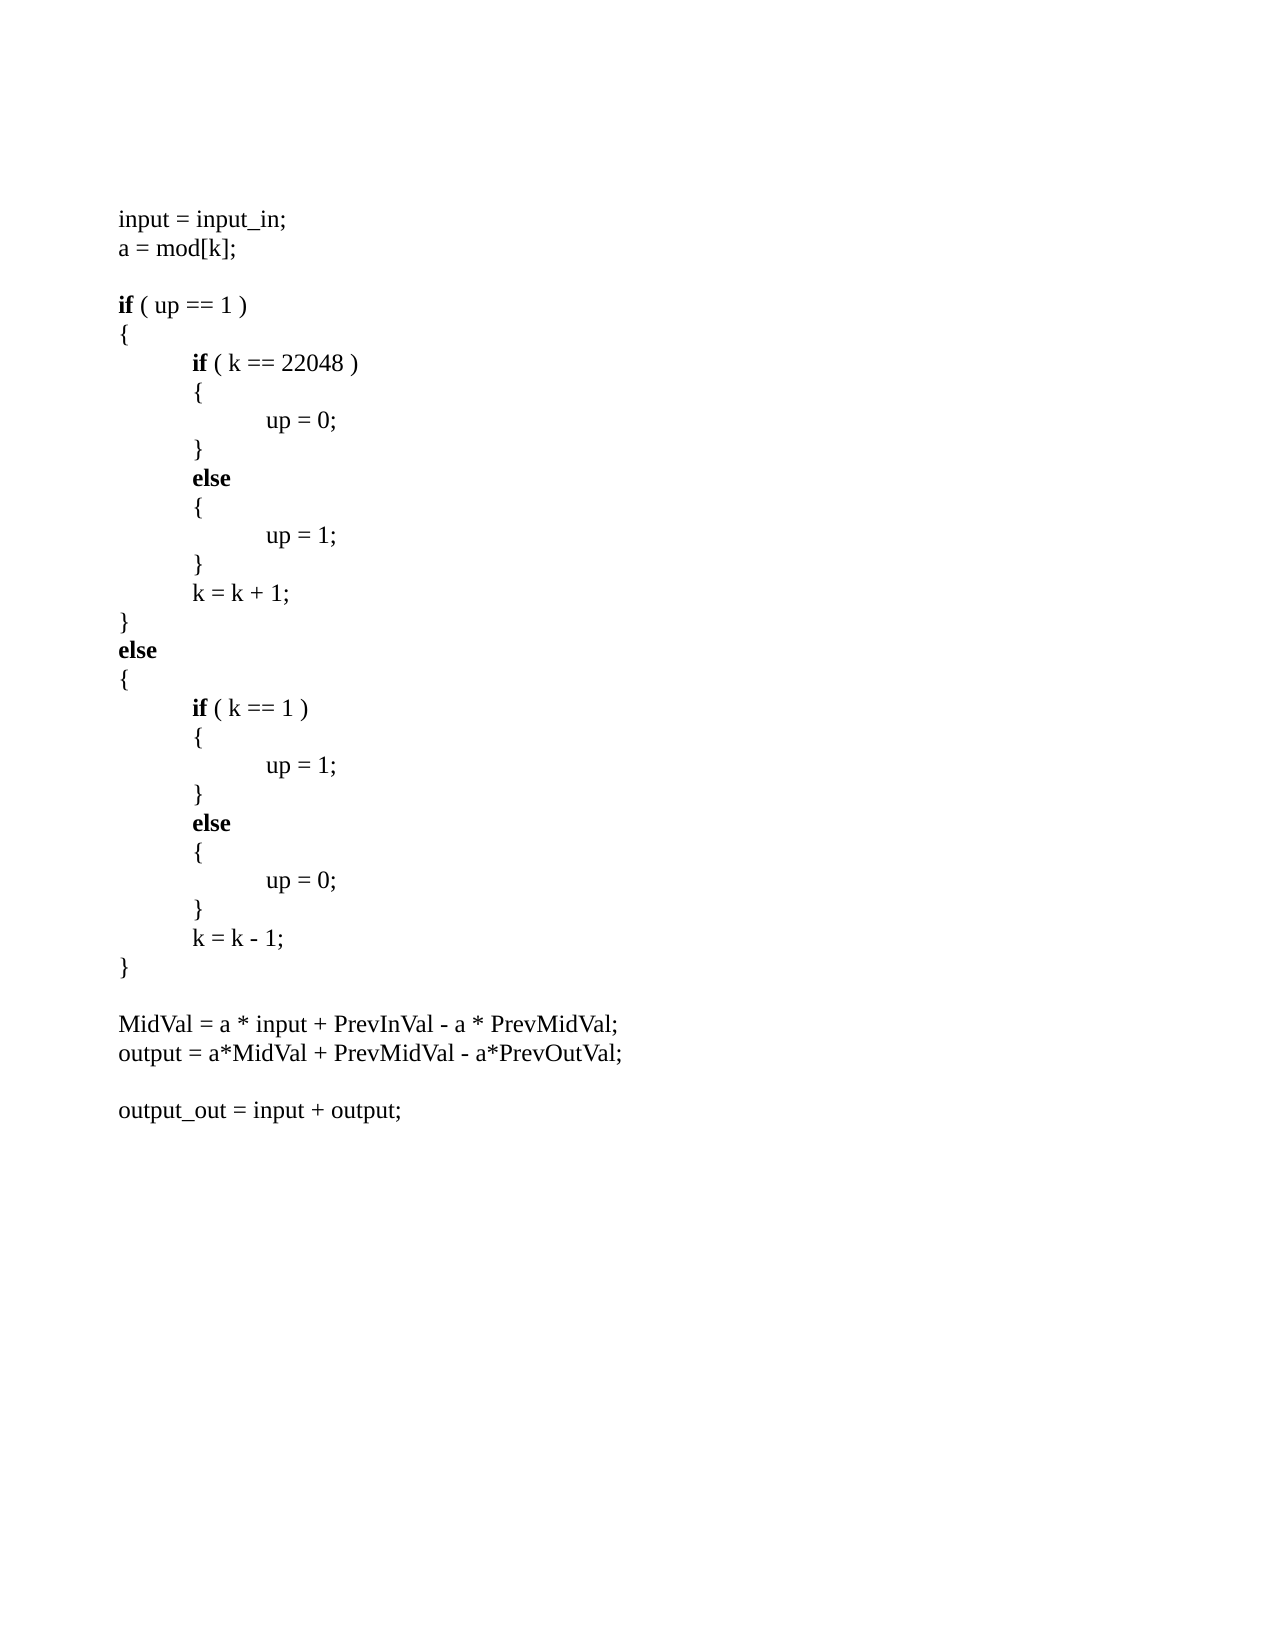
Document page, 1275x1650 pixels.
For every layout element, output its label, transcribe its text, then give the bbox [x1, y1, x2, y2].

text else [118, 808, 1157, 837]
text { [118, 837, 1157, 866]
text } [118, 779, 1157, 808]
text } [118, 549, 1157, 578]
text else [118, 636, 1157, 664]
text up = 0; [118, 406, 1157, 434]
text if ( k == 1 ) [118, 693, 1157, 722]
text output = a*MidVal + PrevMidVal - a*PrevOutVal; [118, 1038, 1157, 1067]
text MidVal = a * input + PrevInVal - a * PrevMidVal; [118, 1009, 1157, 1038]
text if ( k == 22048 ) [118, 348, 1157, 377]
text up = 1; [118, 751, 1157, 779]
text output_out = input + output; [118, 1096, 1157, 1124]
text { [118, 492, 1157, 521]
text k = k + 1; [118, 578, 1157, 607]
text } [118, 434, 1157, 463]
text { [118, 377, 1157, 406]
text { [118, 319, 1157, 348]
text else [118, 463, 1157, 492]
text k = k - 1; [118, 923, 1157, 952]
text input = input_in; [118, 204, 1157, 233]
text up = 1; [118, 521, 1157, 549]
text up = 0; [118, 866, 1157, 894]
text } [118, 952, 1157, 981]
text } [118, 607, 1157, 636]
text } [118, 894, 1157, 923]
text if ( up == 1 ) [118, 291, 1157, 319]
text { [118, 722, 1157, 751]
text a = mod[k]; [118, 233, 1157, 262]
text { [118, 664, 1157, 693]
